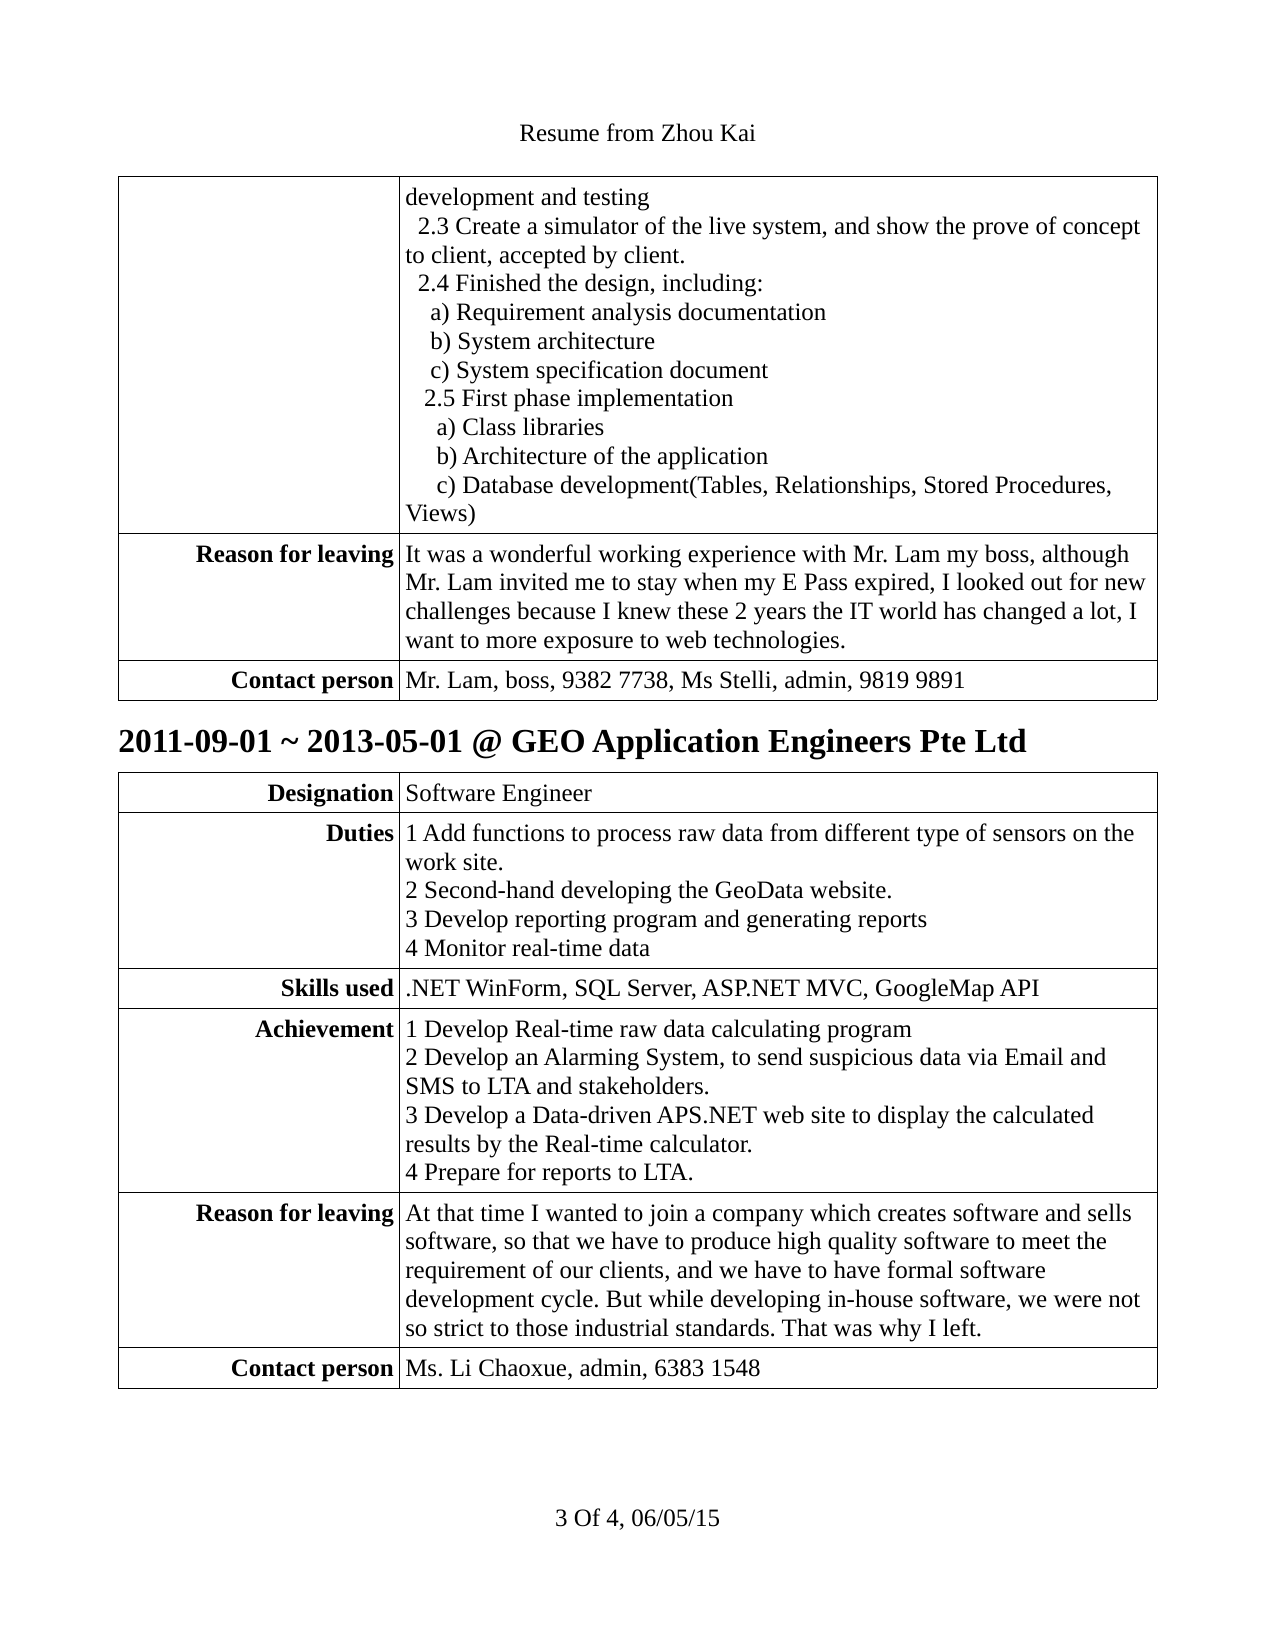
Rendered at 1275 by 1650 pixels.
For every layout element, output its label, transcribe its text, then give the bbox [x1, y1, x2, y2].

table_cell Duties [119, 813, 399, 967]
table_cell 1 Add functions to process raw data from different type of sensors on the work site. 2 Second-hand developing the GeoData website. 3 Develop reporting program and generating reports 4 Monitor real-time data [400, 813, 1157, 967]
table_header Software Engineer [400, 773, 1157, 812]
table_cell [119, 177, 399, 533]
table_cell .NET WinForm, SQL Server, ASP.NET MVC, GoogleMap API [400, 969, 1157, 1008]
table_cell Mr. Lam, boss, 9382 7738, Ms Stelli, admin, 9819 9891 [400, 661, 1157, 700]
table_cell At that time I wanted to join a company which creates software and sells software, so that we have to produce high quality software to meet the requirement of our clients, and we have to have formal software development cycle. But while developing in-house software, we were not so strict to those industrial standards. That was why I left. [400, 1193, 1157, 1347]
table_cell Contact person [119, 661, 399, 700]
table_cell Skills used [119, 969, 399, 1008]
table_cell It was a wonderful working experience with Mr. Lam my boss, although Mr. Lam invited me to stay when my E Pass expired, I looked out for new challenges because I knew these 2 years the IT world has changed a lot, I want to more exposure to web technologies. [400, 534, 1157, 659]
table_cell Reason for leaving [119, 534, 399, 659]
table_cell Achievement [119, 1009, 399, 1192]
subtitle 2011-09-01 ~ 2013-05-01 @ GEO Application Engineers Pte Ltd [118, 721, 1157, 759]
table_cell development and testing 2.3 Create a simulator of the live system, and show the prove of concept to client, accepted by client. 2.4 Finished the design, including: a) Requirement analysis documentation b) System architecture c) System specification document 2.5 First phase implementation a) Class libraries b) Architecture of the application c) Database development(Tables, Relationships, Stored Procedures, Views) [400, 177, 1157, 533]
table_cell Contact person [119, 1348, 399, 1387]
table_cell Reason for leaving [119, 1193, 399, 1347]
table_cell Ms. Li Chaoxue, admin, 6383 1548 [400, 1348, 1157, 1387]
table_cell 1 Develop Real-time raw data calculating program 2 Develop an Alarming System, to send suspicious data via Email and SMS to LTA and stakeholders. 3 Develop a Data-driven APS.NET web site to display the calculated results by the Real-time calculator. 4 Prepare for reports to LTA. [400, 1009, 1157, 1192]
table_header Designation [119, 773, 399, 812]
